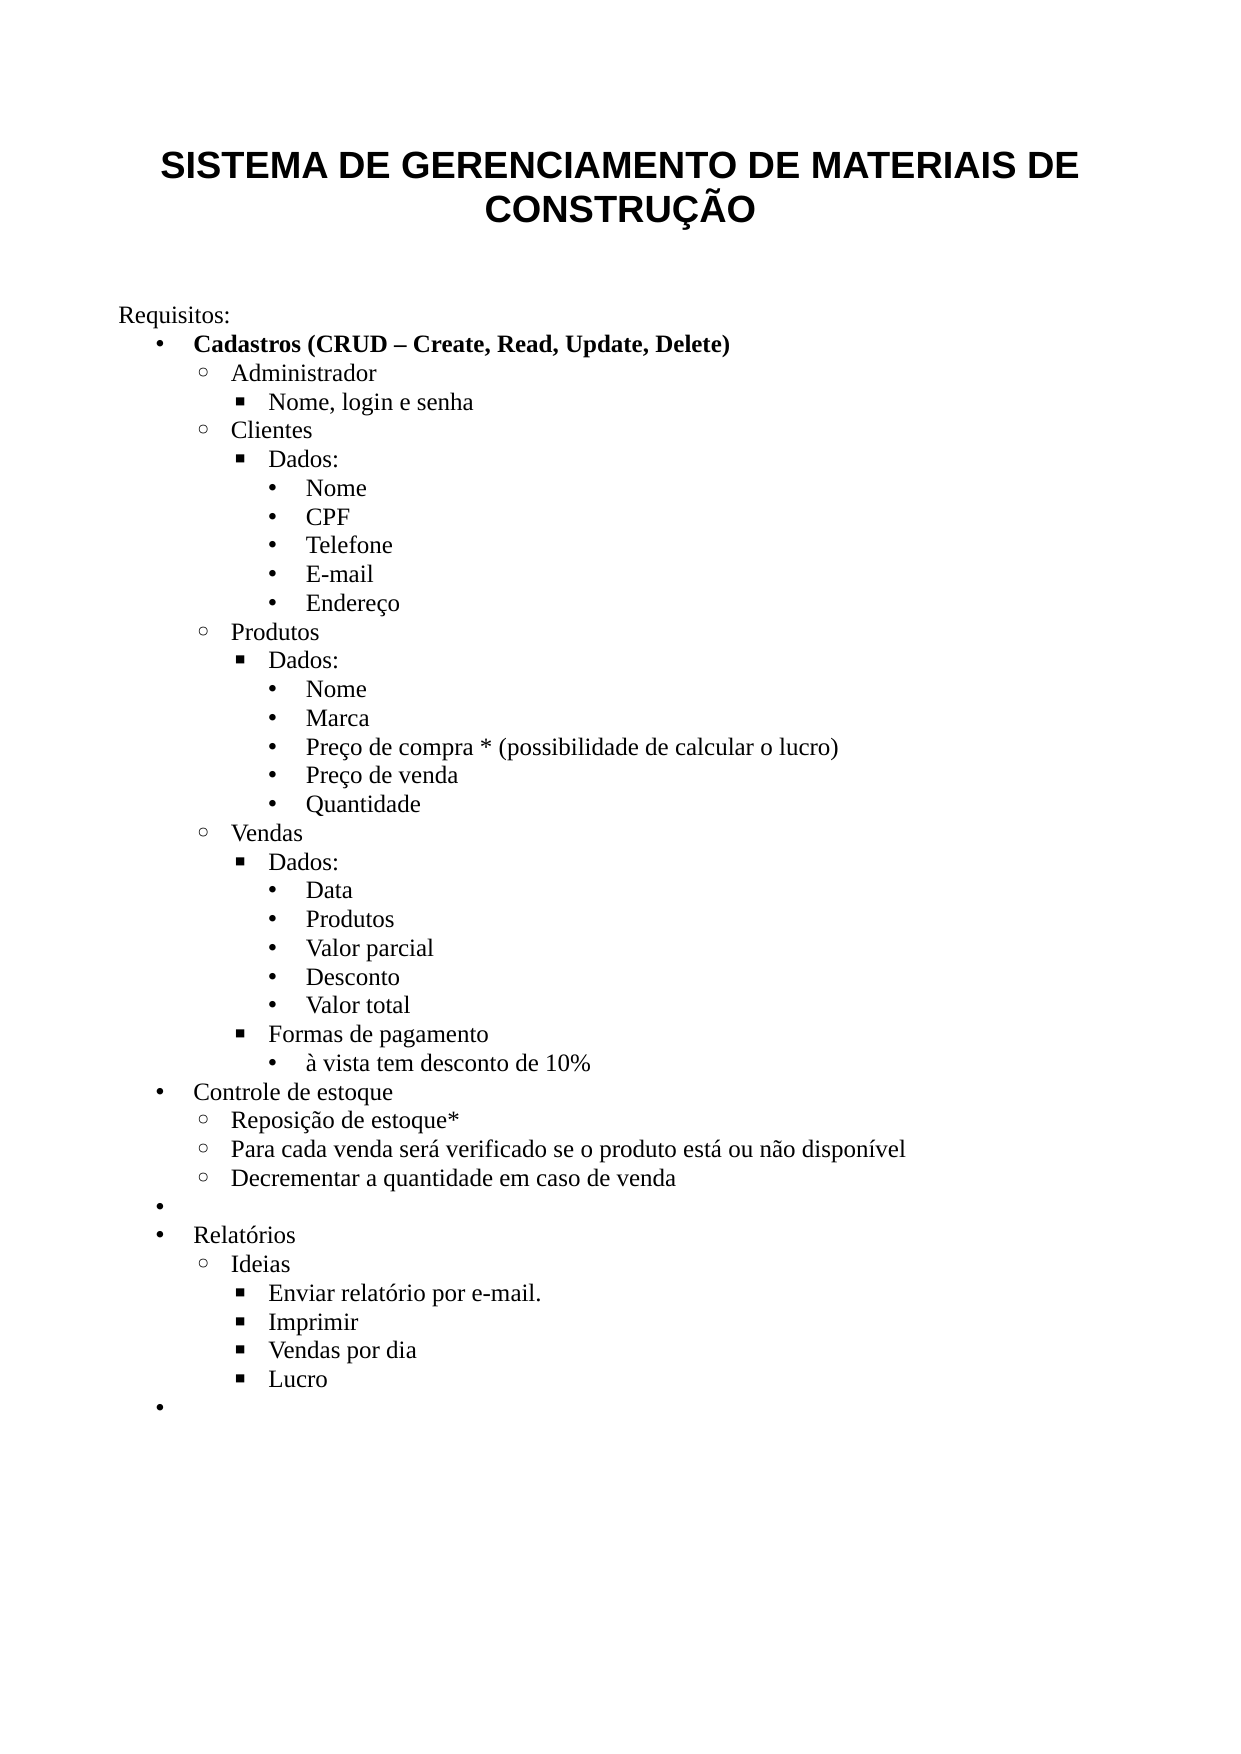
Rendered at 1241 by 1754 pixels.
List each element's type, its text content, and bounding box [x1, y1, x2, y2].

list Endereço [268, 588, 1122, 617]
list Nome, login e senha [231, 387, 1122, 415]
list Preço de venda [268, 760, 1122, 789]
list Dados: [231, 645, 1122, 674]
list Preço de compra * (possibilidade de calcular o lucro) [268, 732, 1122, 760]
list Valor parcial [268, 933, 1122, 962]
list Enviar relatório por e-mail. [231, 1278, 1122, 1307]
list Formas de pagamento [231, 1019, 1122, 1048]
list Data [268, 875, 1122, 904]
list Ideias [193, 1249, 1122, 1278]
list Dados: [231, 847, 1122, 875]
list Vendas por dia [231, 1335, 1122, 1364]
list Quantidade [268, 789, 1122, 818]
list Vendas [193, 818, 1122, 847]
list E-mail [268, 559, 1122, 588]
list Decrementar a quantidade em caso de venda [193, 1163, 1122, 1192]
text Requisitos: [118, 300, 1122, 329]
list Nome [268, 473, 1122, 502]
subtitle SISTEMA DE GERENCIAMENTO DE MATERIAIS DE CONSTRUÇÃO [118, 143, 1122, 230]
list Relatórios [156, 1220, 1122, 1249]
list Para cada venda será verificado se o produto está ou não disponível [193, 1134, 1122, 1163]
list Dados: [231, 444, 1122, 473]
list Telefone [268, 530, 1122, 559]
list Imprimir [231, 1307, 1122, 1335]
list Administrador [193, 358, 1122, 387]
list Produtos [193, 617, 1122, 645]
list Nome [268, 674, 1122, 703]
list Controle de estoque [156, 1077, 1122, 1105]
list Valor total [268, 990, 1122, 1019]
list Clientes [193, 415, 1122, 444]
list à vista tem desconto de 10% [268, 1048, 1122, 1077]
list CPF [268, 502, 1122, 530]
list Cadastros (CRUD – Create, Read, Update, Delete) [156, 329, 1122, 358]
list Marca [268, 703, 1122, 732]
list Produtos [268, 904, 1122, 933]
list Desconto [268, 962, 1122, 990]
list Reposição de estoque* [193, 1105, 1122, 1134]
list Lucro [231, 1364, 1122, 1393]
